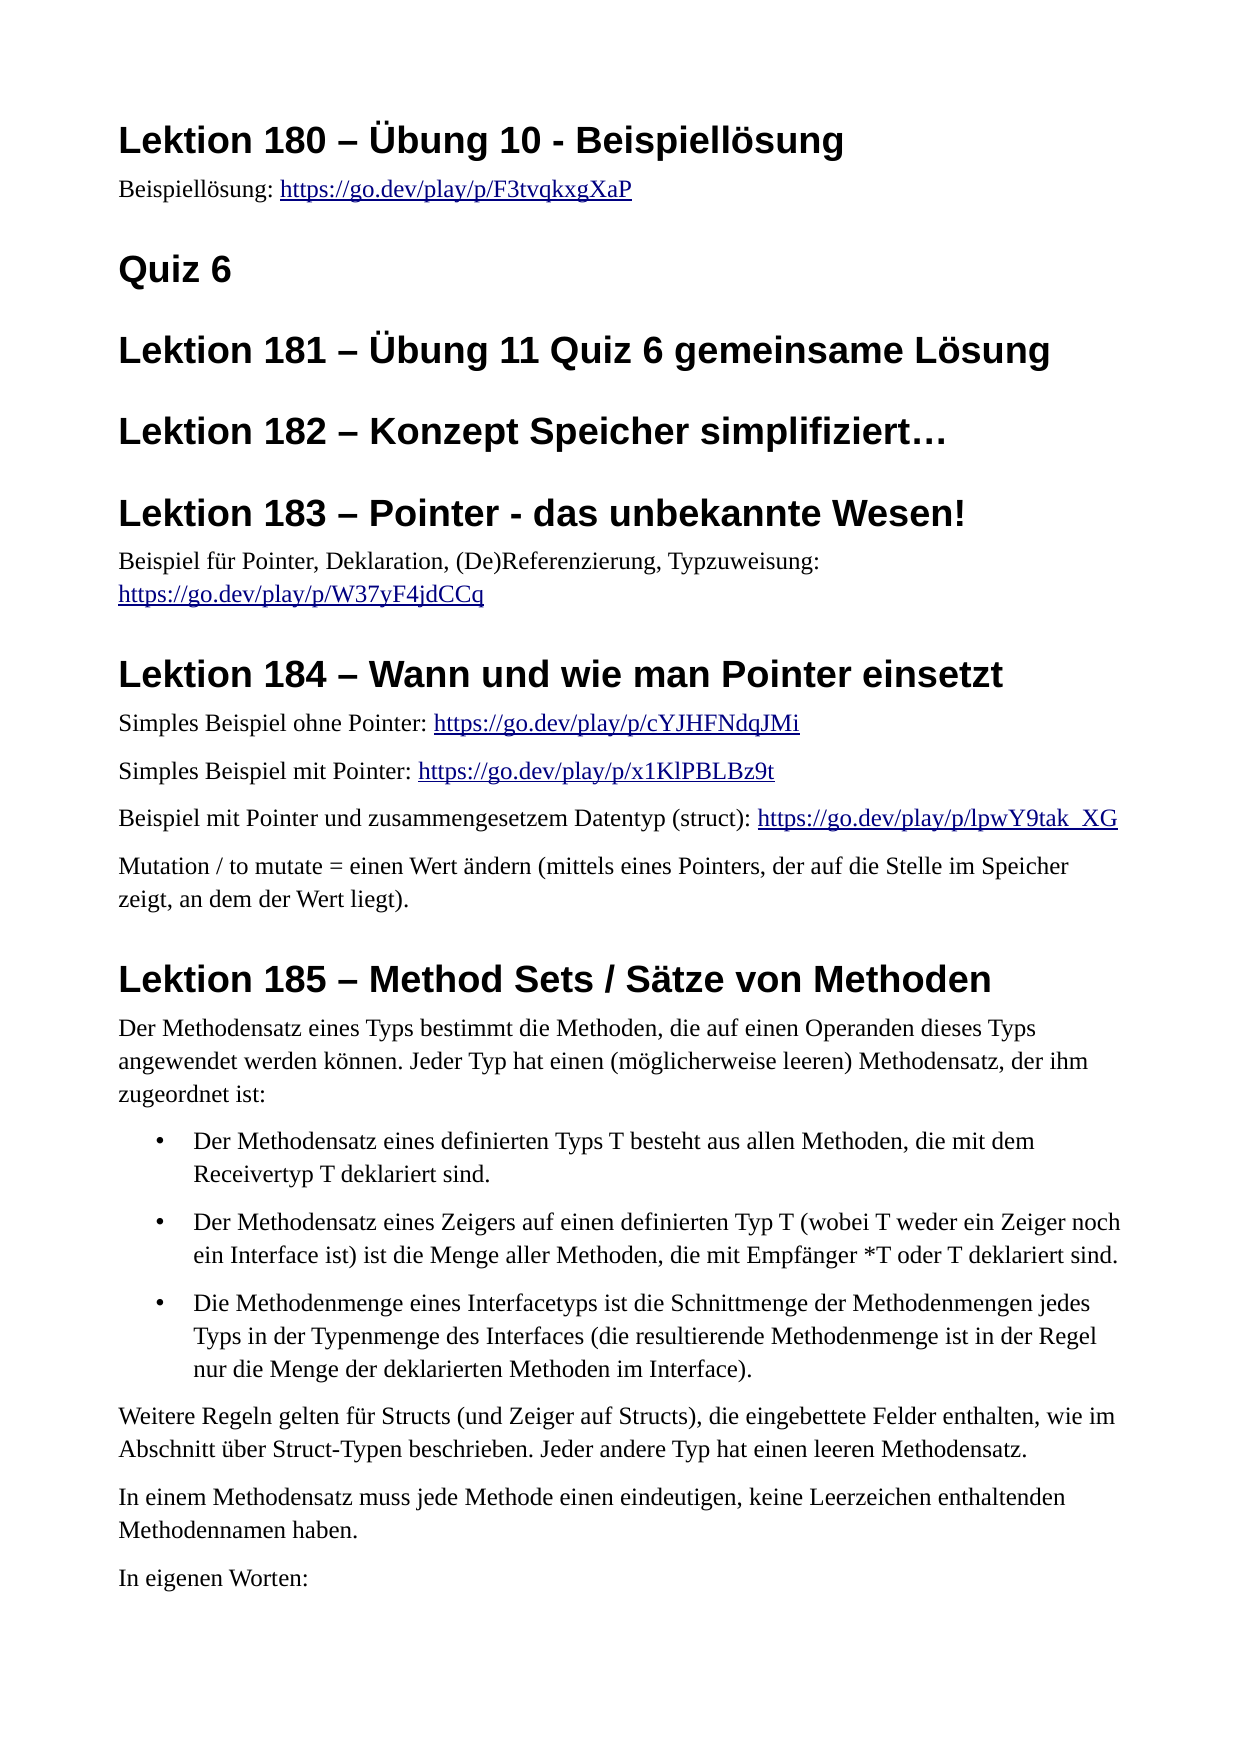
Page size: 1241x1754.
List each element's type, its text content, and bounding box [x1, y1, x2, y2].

list Die Methodenmenge eines Interfacetyps ist die Schnittmenge der Methodenmengen jedes Typs in der Typenmenge des Interfaces (die resultierende Methodenmenge ist in der Regel nur die Menge der deklarierten Methoden im Interface). [156, 1288, 1122, 1382]
subtitle Lektion 184 – Wann und wie man Pointer einsetzt [118, 652, 1122, 696]
subtitle Lektion 181 – Übung 11 Quiz 6 gemeinsame Lösung [118, 328, 1122, 372]
text Weitere Regeln gelten für Structs (und Zeiger auf Structs), die eingebettete Felder enthalten, wie im Abschnitt über Struct-Typen beschrieben. Jeder andere Typ hat einen leeren Methodensatz. [118, 1401, 1122, 1463]
text Beispiel für Pointer, Deklaration, (De)Referenzierung, Typzuweisung: https://go.dev/play/p/W37yF4jdCCq [118, 546, 1122, 608]
text Mutation / to mutate = einen Wert ändern (mittels eines Pointers, der auf die Stelle im Speicher zeigt, an dem der Wert liegt). [118, 851, 1122, 913]
text Simples Beispiel mit Pointer: https://go.dev/play/p/x1KlPBLBz9t [118, 756, 1122, 784]
subtitle Lektion 182 – Konzept Speicher simplifiziert… [118, 409, 1122, 453]
text Beispiel mit Pointer und zusammengesetzem Datentyp (struct): https://go.dev/play/p/lpwY9tak_XG [118, 803, 1122, 832]
text Simples Beispiel ohne Pointer: https://go.dev/play/p/cYJHFNdqJMi [118, 708, 1122, 737]
subtitle Quiz 6 [118, 247, 1122, 291]
text Beispiellösung: https://go.dev/play/p/F3tvqkxgXaP [118, 174, 1122, 203]
text Der Methodensatz eines Typs bestimmt die Methoden, die auf einen Operanden dieses Typs angewendet werden können. Jeder Typ hat einen (möglicherweise leeren) Methodensatz, der ihm zugeordnet ist: [118, 1013, 1122, 1108]
subtitle Lektion 185 – Method Sets / Sätze von Methoden [118, 957, 1122, 1000]
list Der Methodensatz eines Zeigers auf einen definierten Typ T (wobei T weder ein Zeiger noch ein Interface ist) ist die Menge aller Methoden, die mit Empfänger *T oder T deklariert sind. [156, 1207, 1122, 1269]
text In eigenen Worten: [118, 1563, 1122, 1591]
subtitle Lektion 183 – Pointer - das unbekannte Wesen! [118, 490, 1122, 534]
list Der Methodensatz eines definierten Typs T besteht aus allen Methoden, die mit dem Receivertyp T deklariert sind. [156, 1126, 1122, 1188]
text In einem Methodensatz muss jede Methode einen eindeutigen, keine Leerzeichen enthaltenden Methodennamen haben. [118, 1482, 1122, 1544]
subtitle Lektion 180 – Übung 10 - Beispiellösung [118, 118, 1122, 162]
